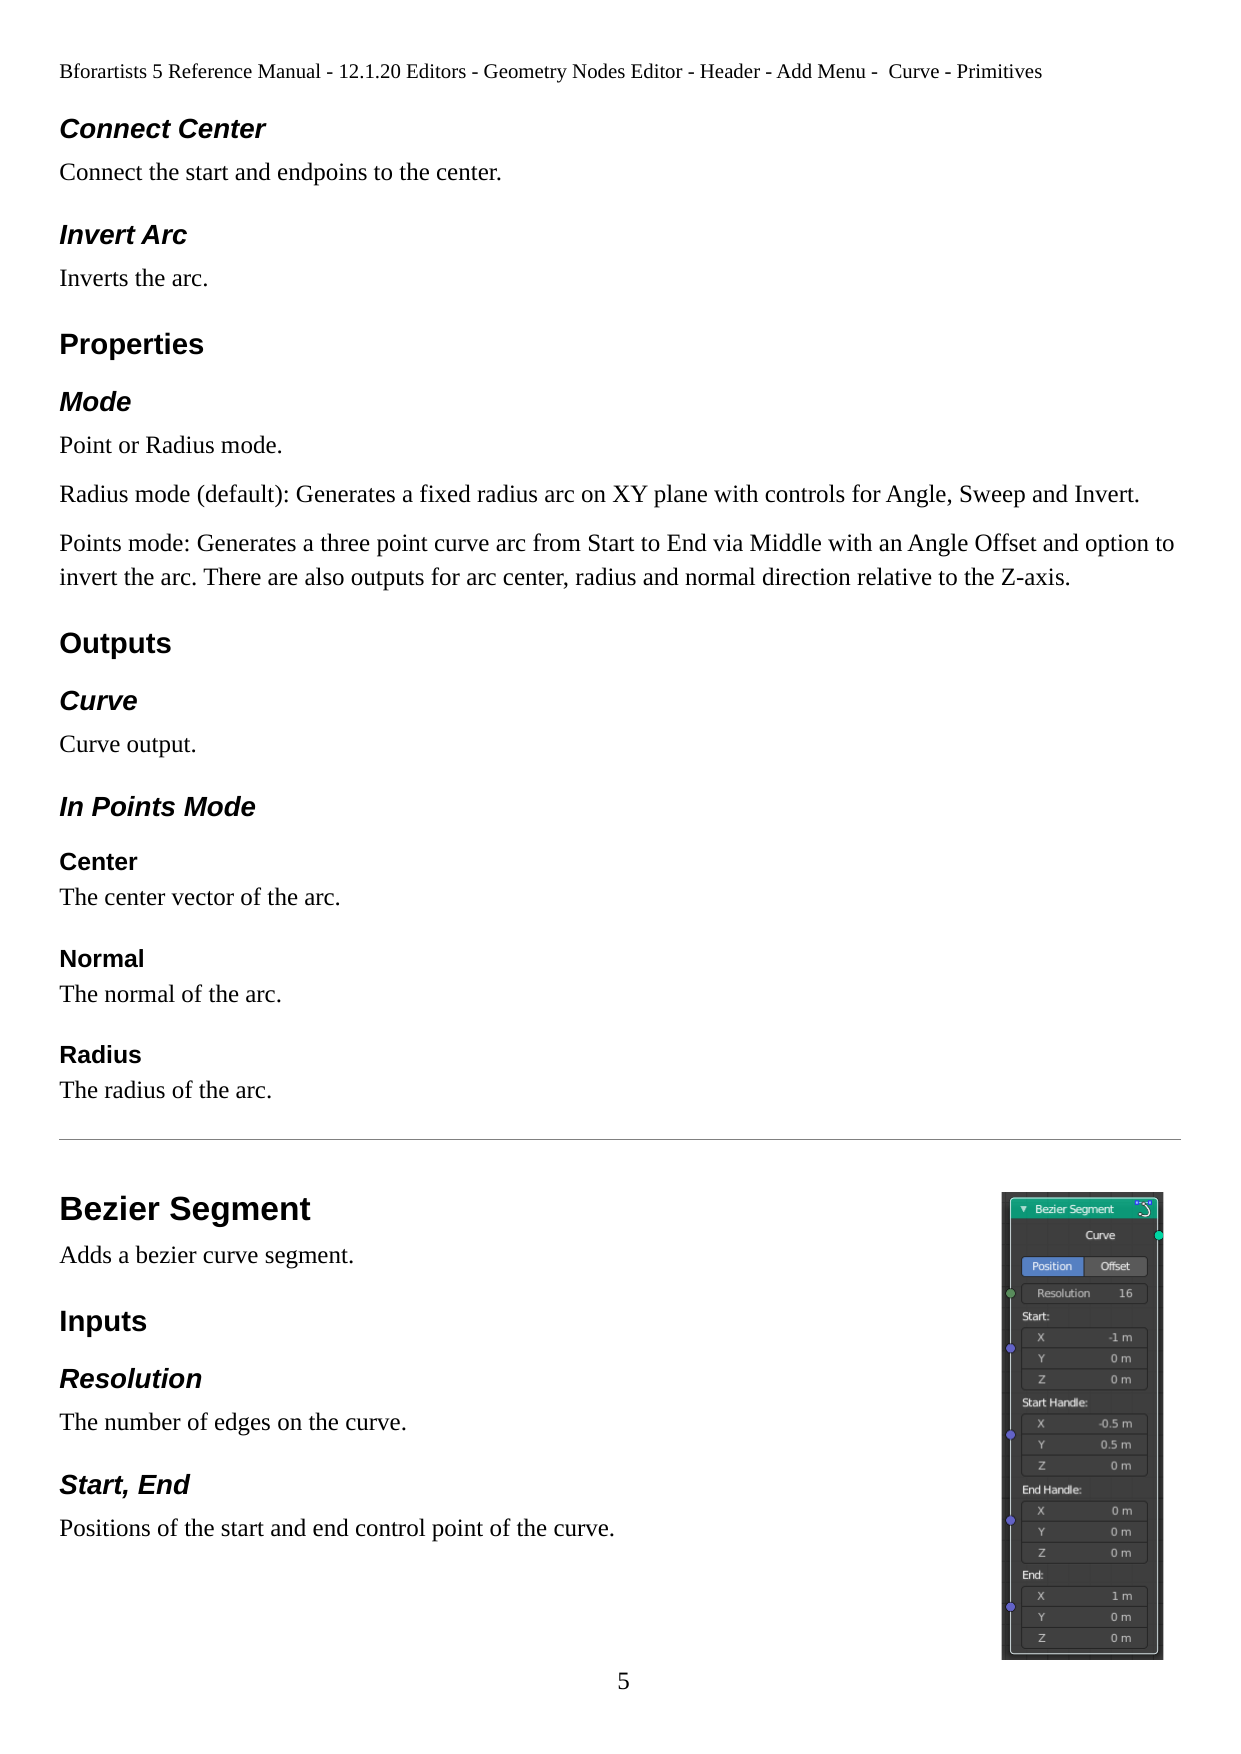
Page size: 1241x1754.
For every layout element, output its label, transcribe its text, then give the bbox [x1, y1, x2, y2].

subtitle [1164, 1304, 1181, 1338]
subtitle Radius [59, 1040, 1181, 1069]
picture [1001, 1192, 1164, 1660]
subtitle Mode [59, 385, 1181, 417]
subtitle [1164, 1363, 1181, 1394]
text Points mode: Generates a three point curve arc from Start to End via Middle with an Angle Offset and option to invert the arc. There are also outputs for arc center, radius and normal direction relative to the Z-axis. [59, 528, 1181, 591]
subtitle [1164, 1468, 1181, 1500]
subtitle Outputs [59, 626, 1181, 660]
subtitle Resolution [59, 1363, 1001, 1394]
text The center vector of the arc. [59, 882, 1181, 911]
subtitle Properties [59, 327, 1181, 360]
subtitle Normal [59, 944, 1181, 972]
subtitle Connect Center [59, 113, 1181, 144]
text Point or Radius mode. [59, 430, 1181, 458]
text Inverts the arc. [59, 263, 1181, 292]
subtitle Start, End [59, 1468, 1001, 1500]
text The radius of the arc. [59, 1075, 1181, 1104]
subtitle Inputs [59, 1304, 1001, 1338]
text Connect the start and endpoins to the center. [59, 157, 1181, 186]
subtitle Center [59, 847, 1181, 876]
text Curve output. [59, 729, 1181, 758]
text Positions of the start and end control point of the curve. [59, 1513, 1001, 1542]
subtitle Invert Arc [59, 218, 1181, 250]
text The number of edges on the curve. [59, 1407, 1001, 1436]
subtitle In Points Mode [59, 791, 1181, 822]
subtitle Curve [59, 685, 1181, 717]
text The normal of the arc. [59, 979, 1181, 1007]
subtitle Bezier Segment [59, 1189, 1181, 1228]
text Radius mode (default): Generates a fixed radius arc on XY plane with controls for Angle, Sweep and Invert. [59, 479, 1181, 507]
text Adds a bezier curve segment. [59, 1240, 1001, 1269]
